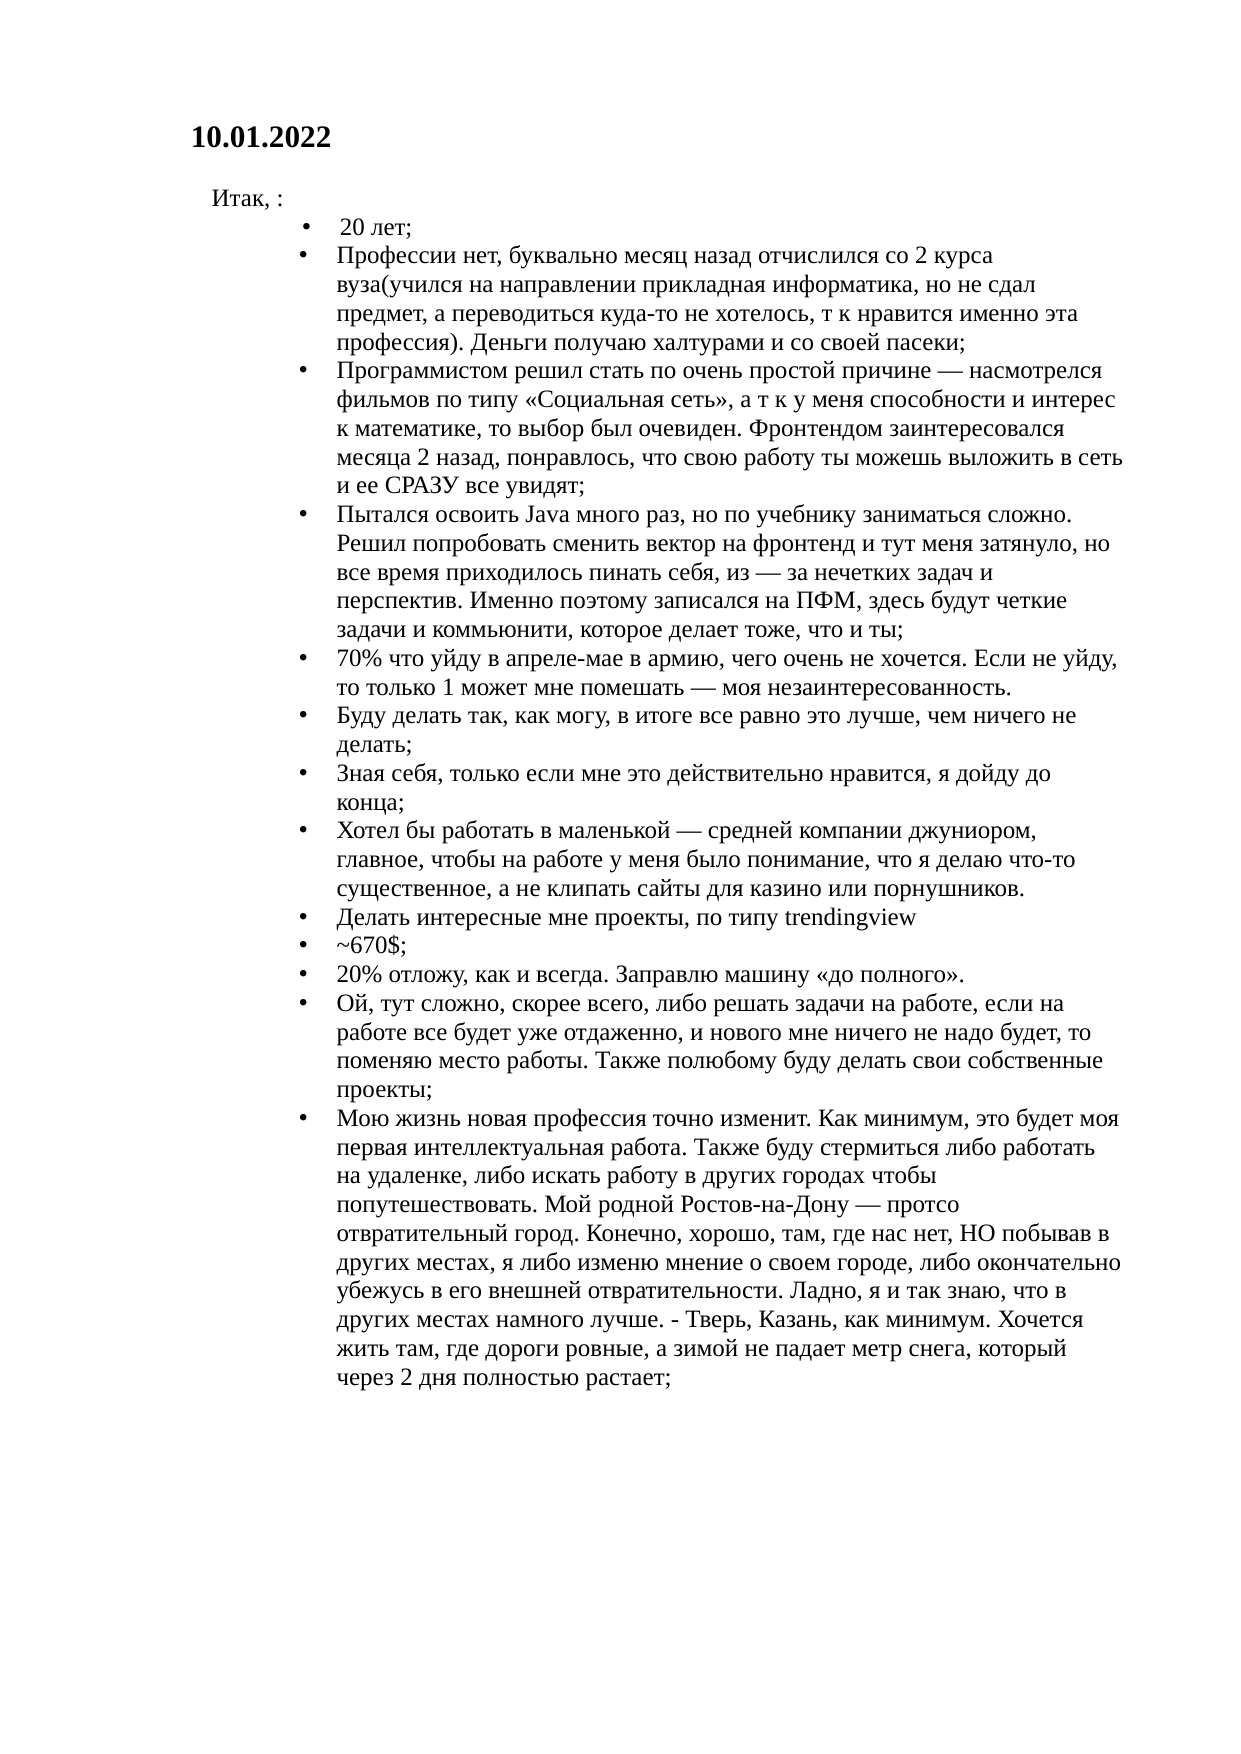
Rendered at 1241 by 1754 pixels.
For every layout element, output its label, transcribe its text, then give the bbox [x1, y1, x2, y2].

list ~670$; [299, 930, 1123, 959]
list Хотел бы работать в маленькой — средней компании джуниором, главное, чтобы на работе у меня было понимание, что я делаю что-то существенное, а не клипать сайты для казино или порнушников. [299, 815, 1123, 902]
list Ой, тут сложно, скорее всего, либо решать задачи на работе, если на работе все будет уже отдаженно, и нового мне ничего не надо будет, то поменяю место работы. Также полюбому буду делать свои собственные проекты; [299, 988, 1123, 1103]
list Буду делать так, как могу, в итоге все равно это лучше, чем ничего не делать; [299, 700, 1123, 758]
list 20% отложу, как и всегда. Заправлю машину «до полного». [299, 959, 1123, 988]
list Мою жизнь новая профессия точно изменит. Как минимум, это будет моя первая интеллектуальная работа. Также буду стермиться либо работать на удаленке, либо искать работу в других городах чтобы попутешествовать. Мой родной Ростов-на-Дону — протсо отвратительный город. Конечно, хорошо, там, где нас нет, НО побывав в других местах, я либо изменю мнение о своем городе, либо окончательно убежусь в его внешней отвратительности. Ладно, я и так знаю, что в других местах намного лучше. - Тверь, Казань, как минимум. Хочется жить там, где дороги ровные, а зимой не падает метр снега, который через 2 дня полностью растает; [299, 1103, 1123, 1390]
text Итак, : [137, 183, 1123, 212]
list 20 лет; [302, 212, 1123, 240]
list Зная себя, только если мне это действительно нравится, я дойду до конца; [299, 758, 1123, 815]
list Делать интересные мне проекты, по типу trendingview [299, 902, 1123, 930]
list Программистом решил стать по очень простой причине — насмотрелся фильмов по типу «Социальная сеть», а т к у меня способности и интерес к математике, то выбор был очевиден. Фронтендом заинтересовался месяца 2 назад, понравлось, что свою работу ты можешь выложить в сеть и ее СРАЗУ все увидят; [299, 355, 1123, 499]
list Профессии нет, буквально месяц назад отчислился со 2 курса вуза(учился на направлении прикладная информатика, но не сдал предмет, а переводиться куда-то не хотелось, т к нравится именно эта профессия). Деньги получаю халтурами и со своей пасеки; [299, 240, 1123, 355]
list Пытался освоить Java много раз, но по учебнику заниматься сложно. Решил попробовать сменить вектор на фронтенд и тут меня затянуло, но все время приходилось пинать себя, из — за нечетких задач и перспектив. Именно поэтому записался на ПФМ, здесь будут четкие задачи и коммьюнити, которое делает тоже, что и ты; [299, 499, 1123, 643]
text 10.01.2022 [191, 118, 1123, 154]
list 70% что уйду в апреле-мае в армию, чего очень не хочется. Если не уйду, то только 1 может мне помешать — моя незаинтересованность. [299, 643, 1123, 700]
